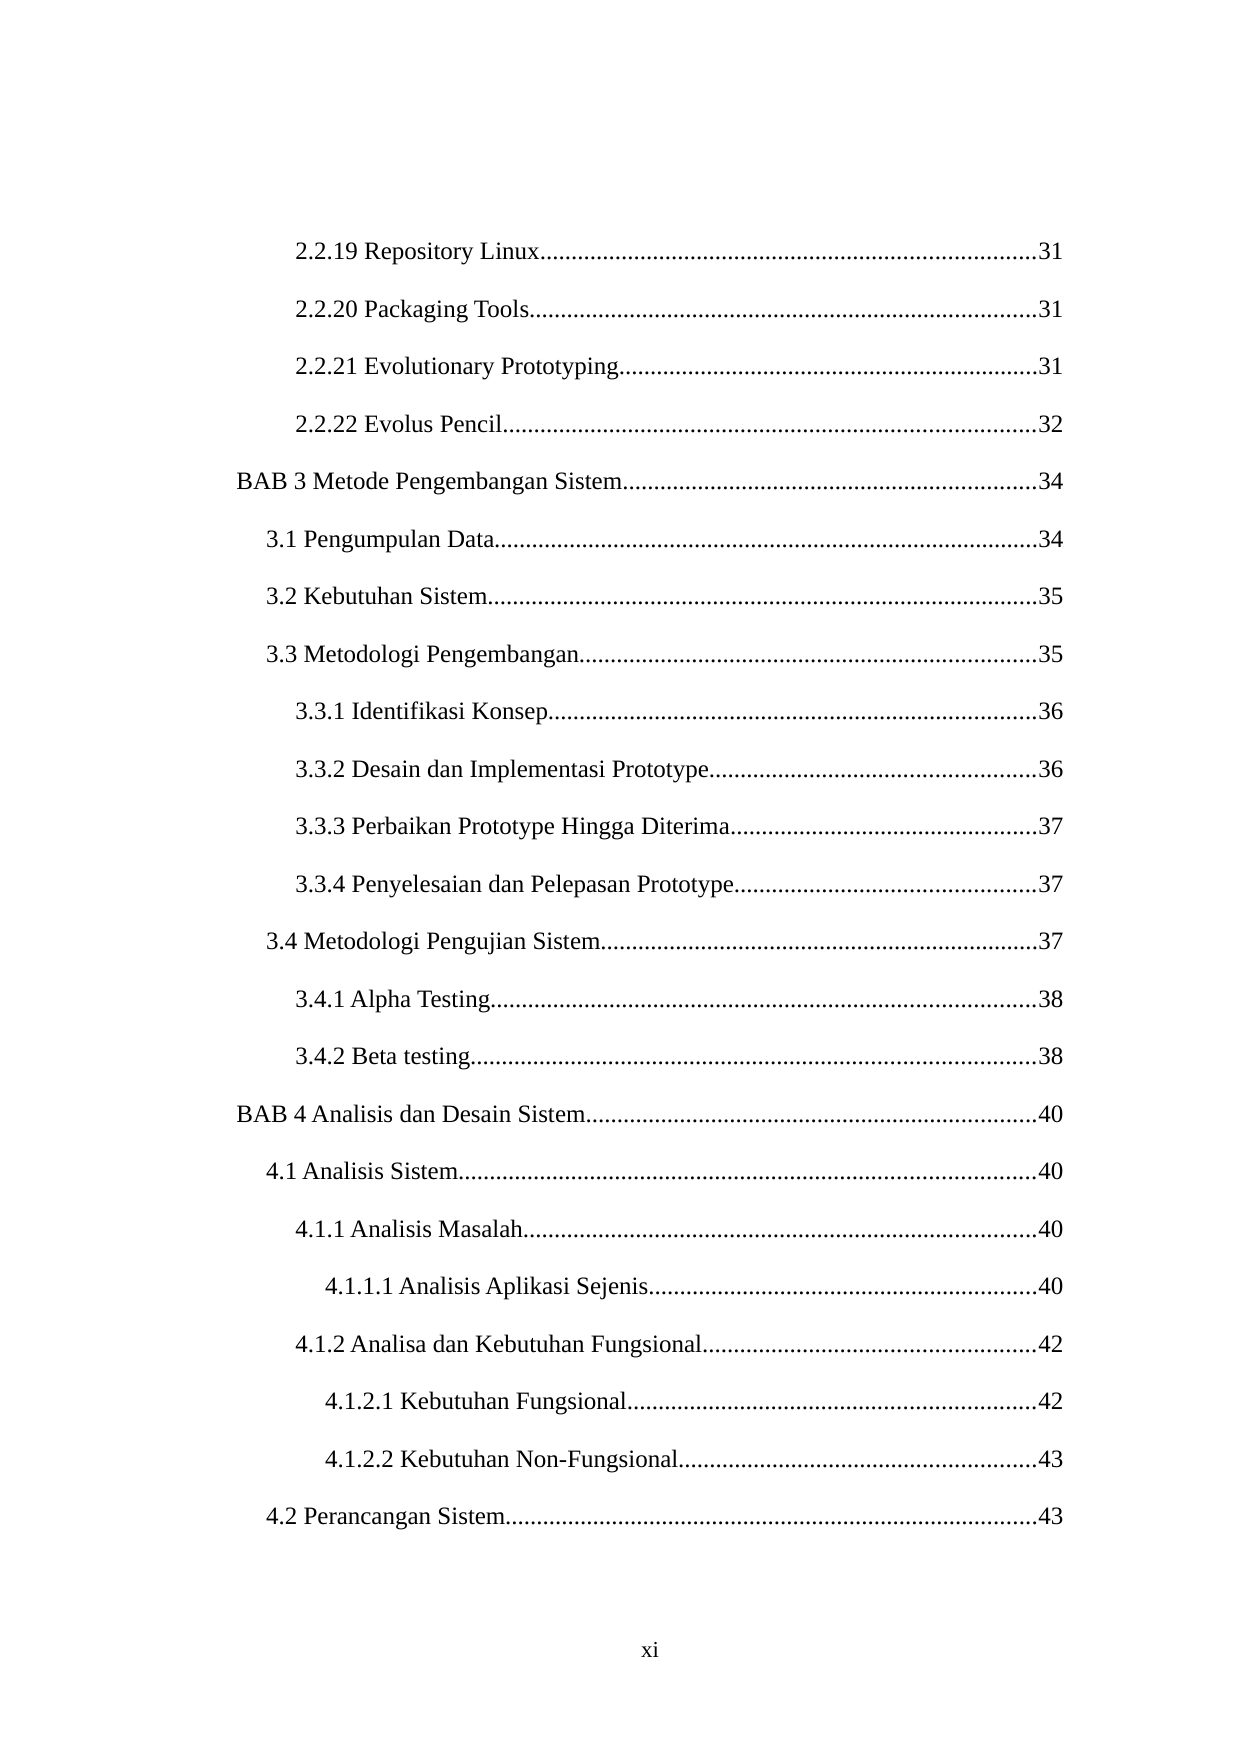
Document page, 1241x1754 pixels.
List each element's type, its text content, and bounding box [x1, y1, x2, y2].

text 2.2.19 Repository Linux 31 [295, 236, 1063, 265]
text 3.4 Metodologi Pengujian Sistem 37 [266, 926, 1063, 955]
text 3.3.4 Penyelesaian dan Pelepasan Prototype 37 [295, 869, 1063, 897]
text 3.4.2 Beta testing 38 [295, 1041, 1063, 1070]
text 4.2 Perancangan Sistem 43 [266, 1501, 1063, 1530]
text 2.2.21 Evolutionary Prototyping 31 [295, 351, 1063, 380]
text 4.1.2 Analisa dan Kebutuhan Fungsional 42 [295, 1329, 1063, 1357]
text BAB 4 Analisis dan Desain Sistem 40 [236, 1099, 1063, 1127]
text 4.1.1.1 Analisis Aplikasi Sejenis 40 [325, 1271, 1063, 1300]
text 3.2 Kebutuhan Sistem 35 [266, 581, 1063, 610]
text 3.4.1 Alpha Testing 38 [295, 984, 1063, 1012]
text 3.3.3 Perbaikan Prototype Hingga Diterima 37 [295, 811, 1063, 840]
text 3.3.2 Desain dan Implementasi Prototype 36 [295, 754, 1063, 782]
text 3.3 Metodologi Pengembangan 35 [266, 639, 1063, 667]
text 4.1.2.1 Kebutuhan Fungsional 42 [325, 1386, 1063, 1415]
text 4.1 Analisis Sistem 40 [266, 1156, 1063, 1185]
text 2.2.22 Evolus Pencil 32 [295, 409, 1063, 437]
text 2.2.20 Packaging Tools 31 [295, 294, 1063, 322]
text 3.3.1 Identifikasi Konsep 36 [295, 696, 1063, 725]
text 4.1.2.2 Kebutuhan Non-Fungsional 43 [325, 1444, 1063, 1472]
text 3.1 Pengumpulan Data 34 [266, 524, 1063, 552]
text BAB 3 Metode Pengembangan Sistem 34 [236, 466, 1063, 495]
text 4.1.1 Analisis Masalah 40 [295, 1214, 1063, 1242]
